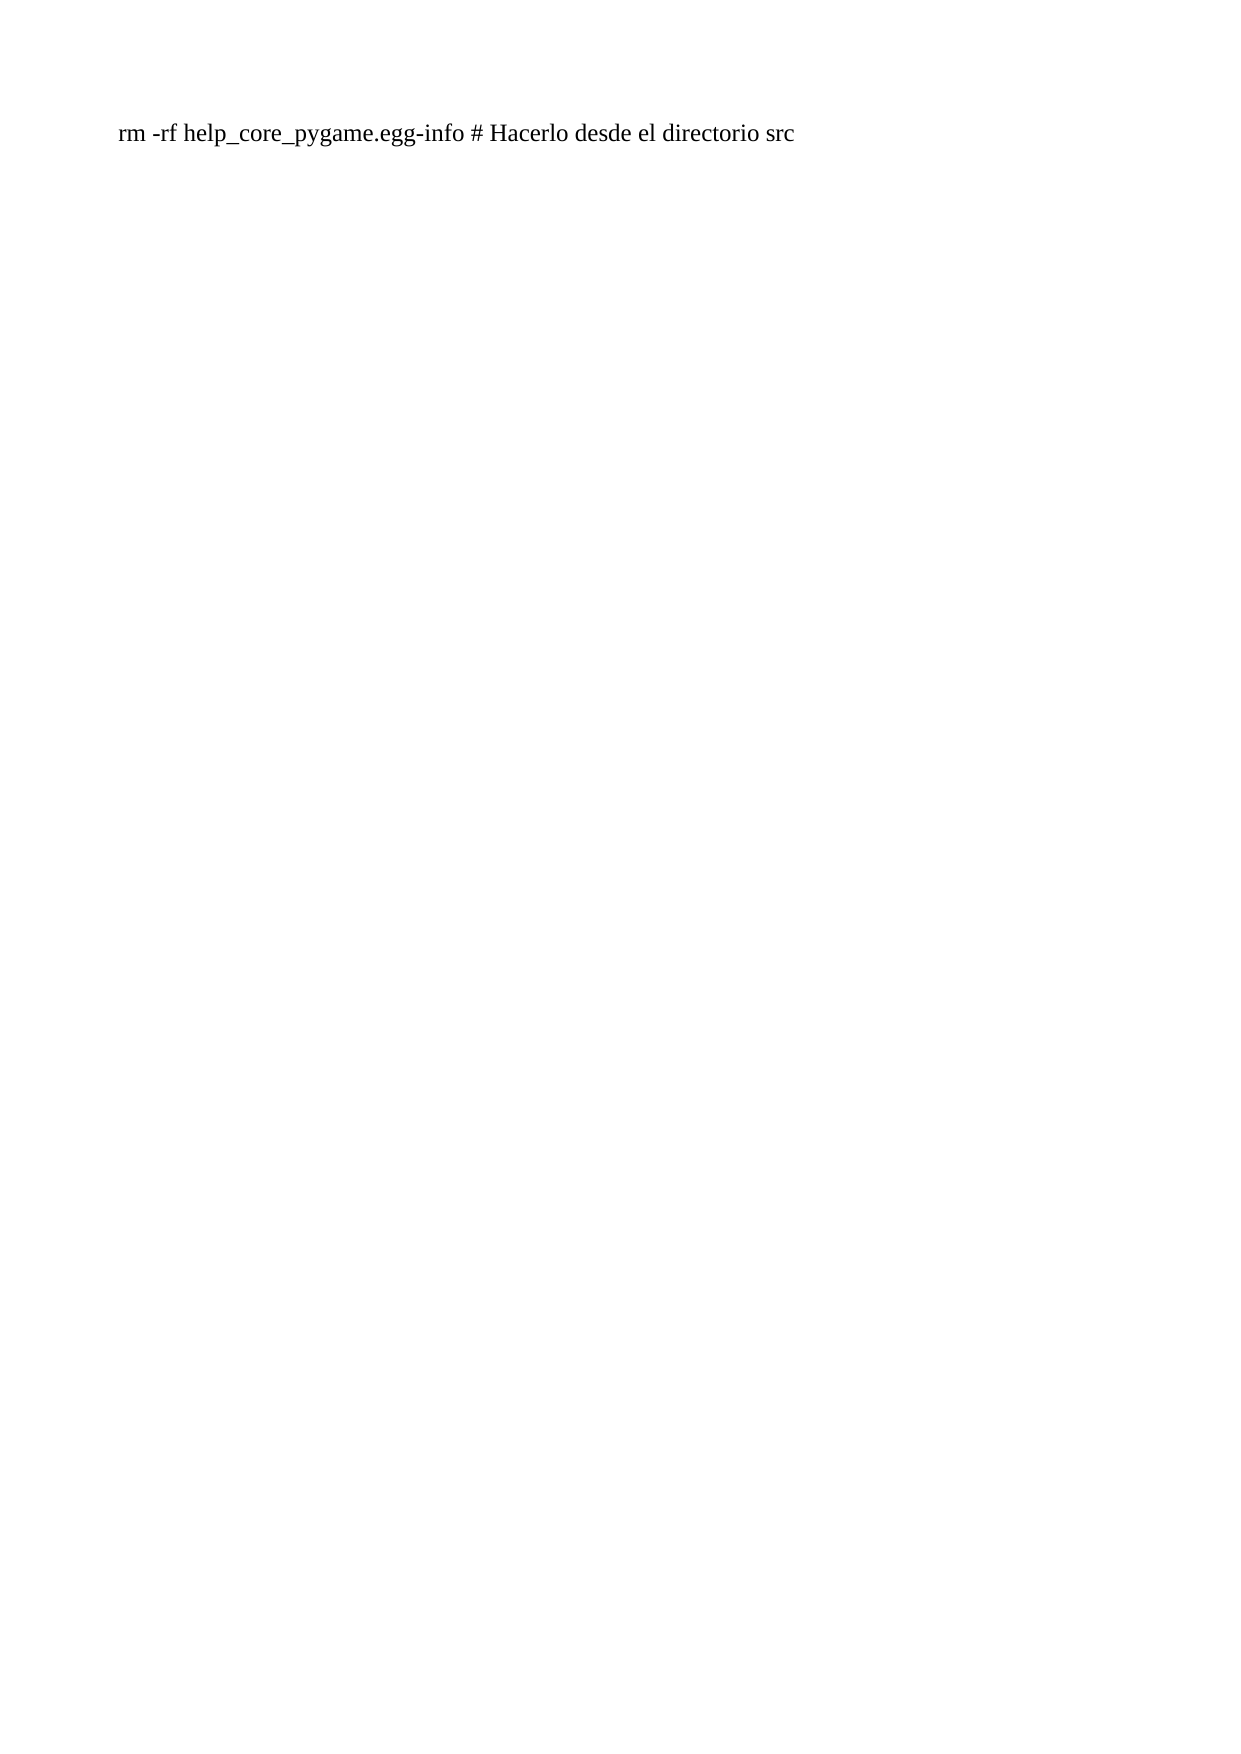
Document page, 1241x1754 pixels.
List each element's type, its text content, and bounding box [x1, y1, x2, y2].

text rm -rf help_core_pygame.egg-info # Hacerlo desde el directorio src [118, 118, 1122, 147]
